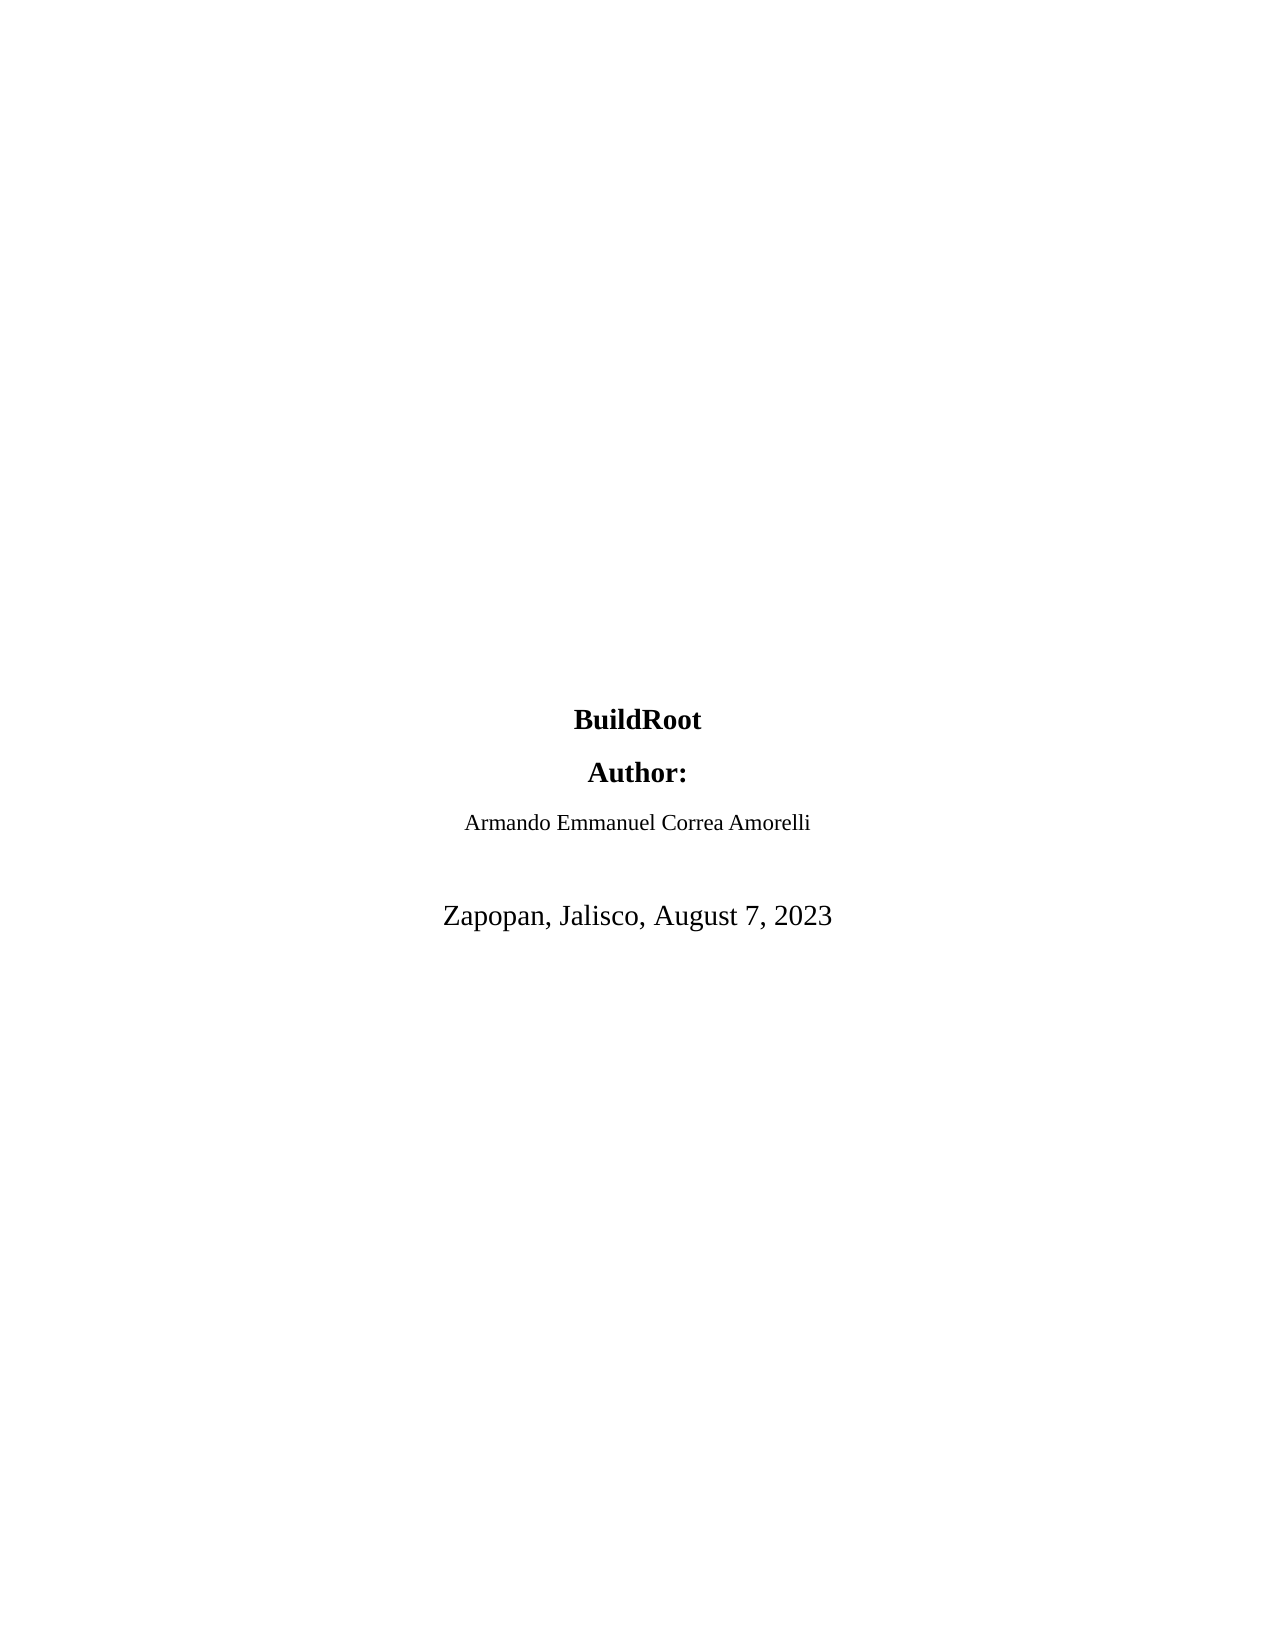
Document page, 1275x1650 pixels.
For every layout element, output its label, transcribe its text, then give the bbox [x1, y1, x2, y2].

text BuildRoot [118, 702, 1157, 736]
text Armando Emmanuel Correa Amorelli [118, 809, 1157, 835]
text Author: [118, 756, 1157, 789]
text Zapopan, Jalisco, August 7, 2023 [118, 898, 1157, 932]
